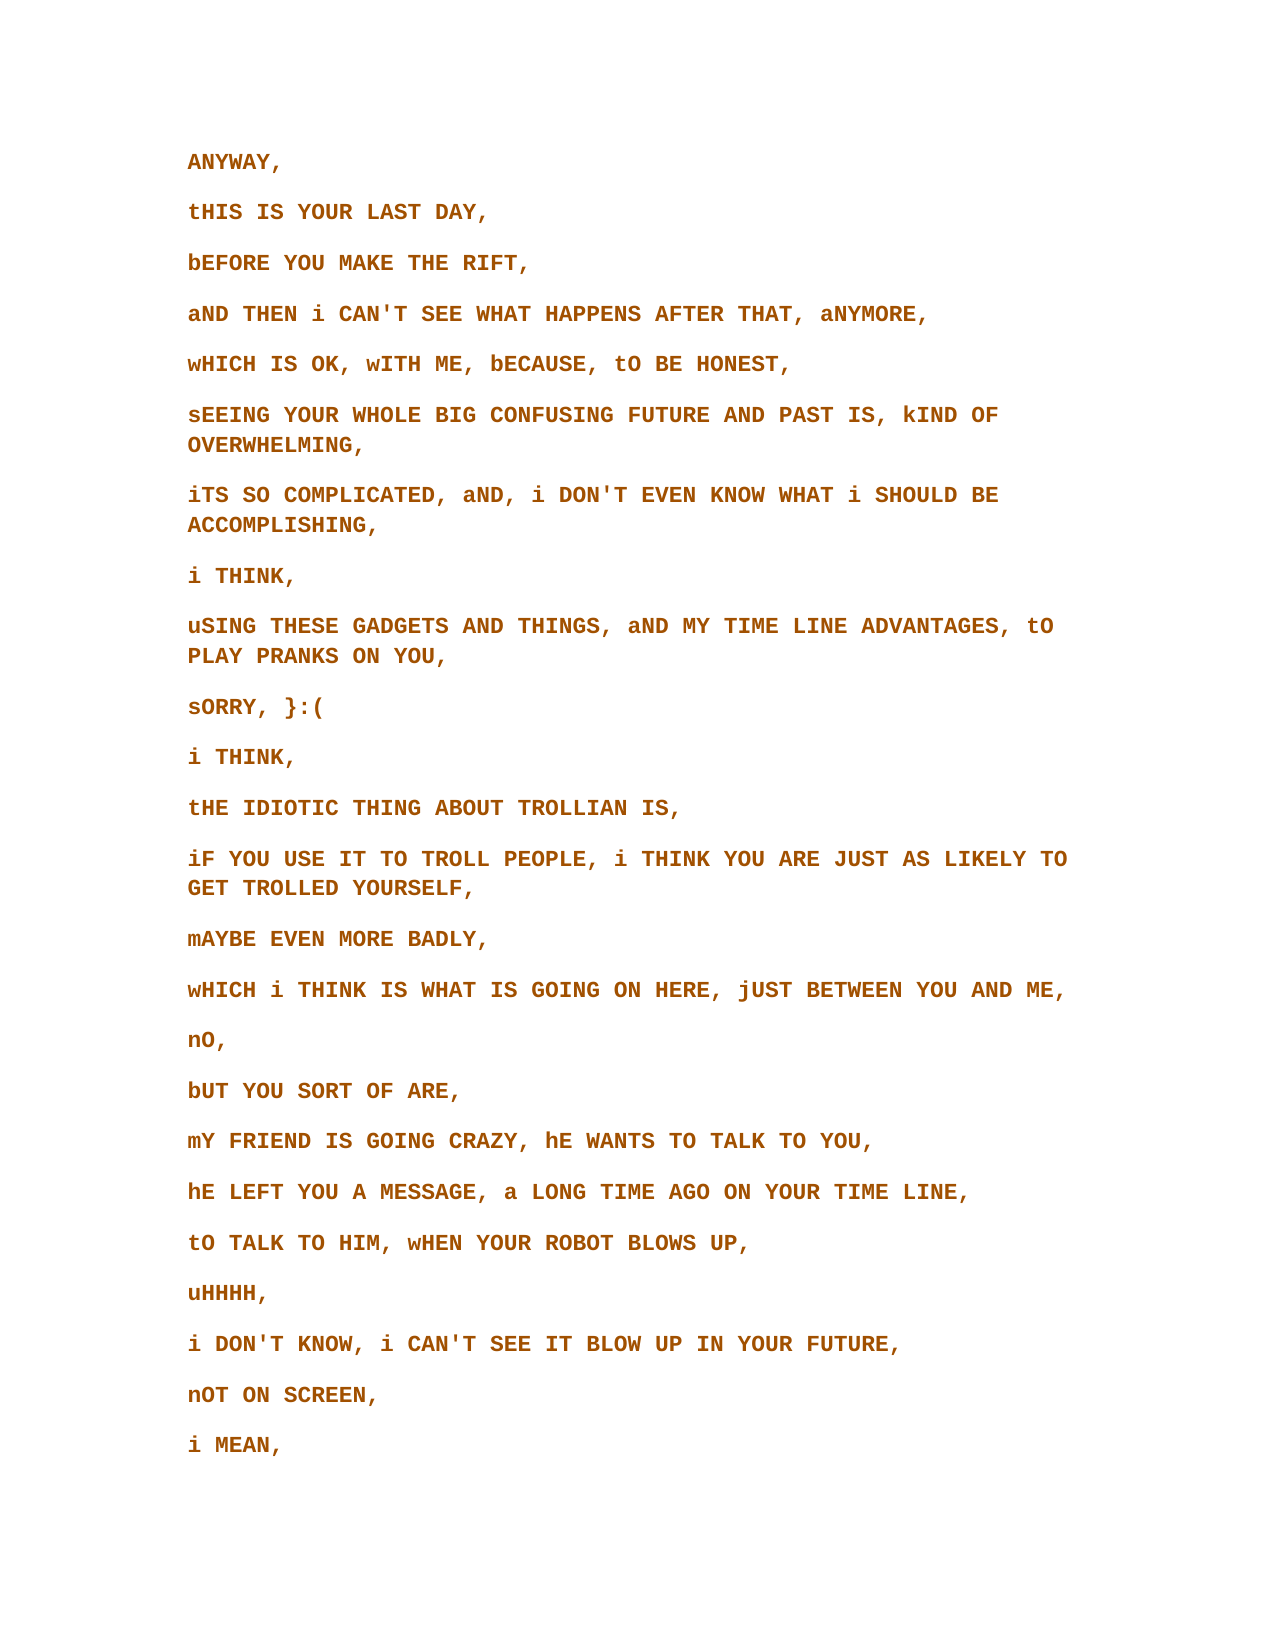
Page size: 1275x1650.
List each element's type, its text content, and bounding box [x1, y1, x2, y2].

text tHE IDIOTIC THING ABOUT TROLLIAN IS, [187, 796, 1087, 822]
text sEEING YOUR WHOLE BIG CONFUSING FUTURE AND PAST IS, kIND OF OVERWHELMING, [187, 403, 1087, 459]
text bEFORE YOU MAKE THE RIFT, [187, 251, 1087, 277]
text nOT ON SCREEN, [187, 1383, 1087, 1409]
text aND THEN i CAN'T SEE WHAT HAPPENS AFTER THAT, aNYMORE, [187, 302, 1087, 328]
text tO TALK TO HIM, wHEN YOUR ROBOT BLOWS UP, [187, 1231, 1087, 1257]
text i MEAN, [187, 1433, 1087, 1459]
text nO, [187, 1028, 1087, 1054]
text wHICH IS OK, wITH ME, bECAUSE, tO BE HONEST, [187, 352, 1087, 378]
text uHHHH, [187, 1282, 1087, 1308]
text sORRY, }:( [187, 695, 1087, 721]
text bUT YOU SORT OF ARE, [187, 1079, 1087, 1105]
text iF YOU USE IT TO TROLL PEOPLE, i THINK YOU ARE JUST AS LIKELY TO GET TROLLED YOURSELF, [187, 847, 1087, 903]
text mY FRIEND IS GOING CRAZY, hE WANTS TO TALK TO YOU, [187, 1130, 1087, 1156]
text wHICH i THINK IS WHAT IS GOING ON HERE, jUST BETWEEN YOU AND ME, [187, 978, 1087, 1004]
text iTS SO COMPLICATED, aND, i DON'T EVEN KNOW WHAT i SHOULD BE ACCOMPLISHING, [187, 483, 1087, 539]
text hE LEFT YOU A MESSAGE, a LONG TIME AGO ON YOUR TIME LINE, [187, 1180, 1087, 1206]
text uSING THESE GADGETS AND THINGS, aND MY TIME LINE ADVANTAGES, tO PLAY PRANKS ON YOU, [187, 614, 1087, 670]
text i THINK, [187, 746, 1087, 772]
text ANYWAY, [187, 150, 1087, 176]
text tHIS IS YOUR LAST DAY, [187, 201, 1087, 227]
text i THINK, [187, 564, 1087, 590]
text mAYBE EVEN MORE BADLY, [187, 927, 1087, 953]
text i DON'T KNOW, i CAN'T SEE IT BLOW UP IN YOUR FUTURE, [187, 1332, 1087, 1358]
